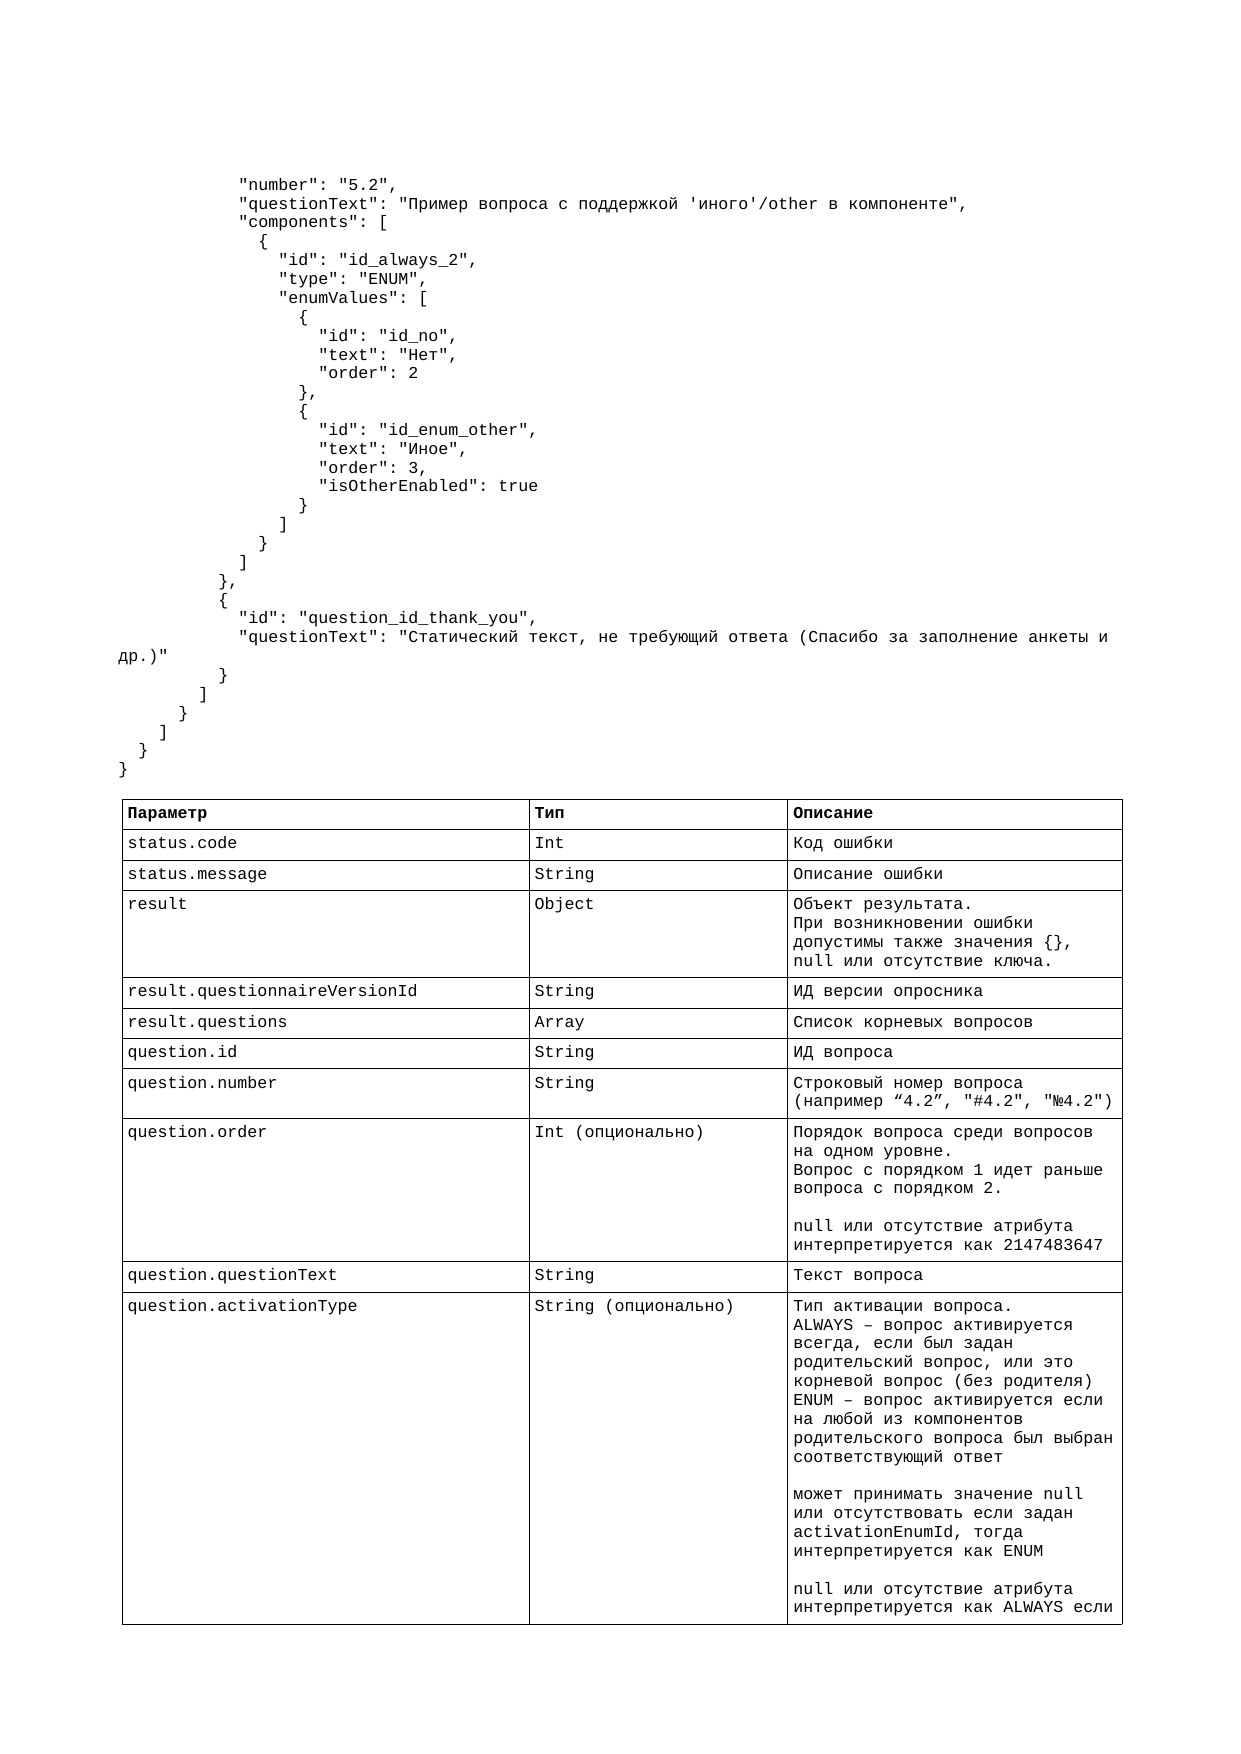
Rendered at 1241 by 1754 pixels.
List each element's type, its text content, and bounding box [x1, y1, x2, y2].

table_cell question.order [123, 1119, 529, 1261]
table_cell String [530, 1069, 787, 1118]
text } [118, 534, 1122, 553]
table_cell ИД версии опросника [788, 978, 1122, 1007]
table_cell Список корневых вопросов [788, 1009, 1122, 1038]
text ] [118, 553, 1122, 572]
table_cell Объект результата. При возникновении ошибки допустимы также значения {}, null или отсутствие ключа. [788, 891, 1122, 977]
table_cell Порядок вопроса среди вопросов на одном уровне. Вопрос с порядком 1 идет раньше вопроса с порядком 2. null или отсутствие атрибута интерпретируется как 2147483647 [788, 1119, 1122, 1261]
text "id": "id_always_2", [118, 252, 1122, 271]
text "id": "question_id_thank_you", [118, 610, 1122, 629]
table_cell Описание ошибки [788, 861, 1122, 890]
table_cell question.id [123, 1039, 529, 1068]
table_cell status.code [123, 830, 529, 860]
text "text": "Нет", [118, 346, 1122, 365]
table_header Описание [788, 800, 1122, 829]
text "components": [ [118, 214, 1122, 233]
text "text": "Иное", [118, 440, 1122, 459]
text "questionText": "Пример вопроса с поддержкой 'иного'/other в компоненте", [118, 195, 1122, 214]
text "enumValues": [ [118, 289, 1122, 308]
text ] [118, 723, 1122, 742]
text "isOtherEnabled": true [118, 478, 1122, 497]
text "number": "5.2", [118, 176, 1122, 195]
table_cell question.questionText [123, 1262, 529, 1292]
table_header Тип [530, 800, 787, 829]
text ] [118, 516, 1122, 534]
table_cell status.message [123, 861, 529, 890]
text }, [118, 572, 1122, 591]
text } [118, 704, 1122, 723]
text } [118, 497, 1122, 516]
text { [118, 403, 1122, 421]
table_cell String [530, 861, 787, 890]
table_cell Текст вопроса [788, 1262, 1122, 1292]
table_cell String [530, 1262, 787, 1292]
table_cell Array [530, 1009, 787, 1038]
table_cell String [530, 978, 787, 1007]
table_cell ИД вопроса [788, 1039, 1122, 1068]
table_cell result.questions [123, 1009, 529, 1038]
text }, [118, 384, 1122, 403]
text "order": 3, [118, 459, 1122, 478]
text } [118, 742, 1122, 761]
text } [118, 761, 1122, 780]
table_cell Object [530, 891, 787, 977]
table_cell String [530, 1039, 787, 1068]
text { [118, 233, 1122, 252]
table_cell result.questionnaireVersionId [123, 978, 529, 1007]
text { [118, 591, 1122, 610]
table_cell Int [530, 830, 787, 860]
text "type": "ENUM", [118, 271, 1122, 289]
table_cell Int (опционально) [530, 1119, 787, 1261]
text "questionText": "Статический текст, не требующий ответа (Спасибо за заполнение анкеты и др.)" [118, 629, 1122, 667]
table_header Параметр [123, 800, 529, 829]
table_cell question.activationType [123, 1293, 529, 1624]
table_cell String (опционально) [530, 1293, 787, 1624]
text "id": "id_no", [118, 327, 1122, 346]
table_cell question.number [123, 1069, 529, 1118]
text "order": 2 [118, 365, 1122, 384]
text { [118, 308, 1122, 327]
table_cell Код ошибки [788, 830, 1122, 860]
text ] [118, 685, 1122, 704]
table_cell Тип активации вопроса. ALWAYS – вопрос активируется всегда, если был задан родительский вопрос, или это корневой вопрос (без родителя) ENUM – вопрос активируется если на любой из компонентов родительского вопроса был выбран соответствующий ответ может принимать значение null или отсутствовать если задан activationEnumId, тогда интерпретируется как ENUM null или отсутствие атрибута интерпретируется как ALWAYS если [788, 1293, 1122, 1624]
text "id": "id_enum_other", [118, 421, 1122, 440]
table_cell Строковый номер вопроса (например “4.2”, "#4.2", "№4.2") [788, 1069, 1122, 1118]
text } [118, 667, 1122, 685]
table_cell result [123, 891, 529, 977]
